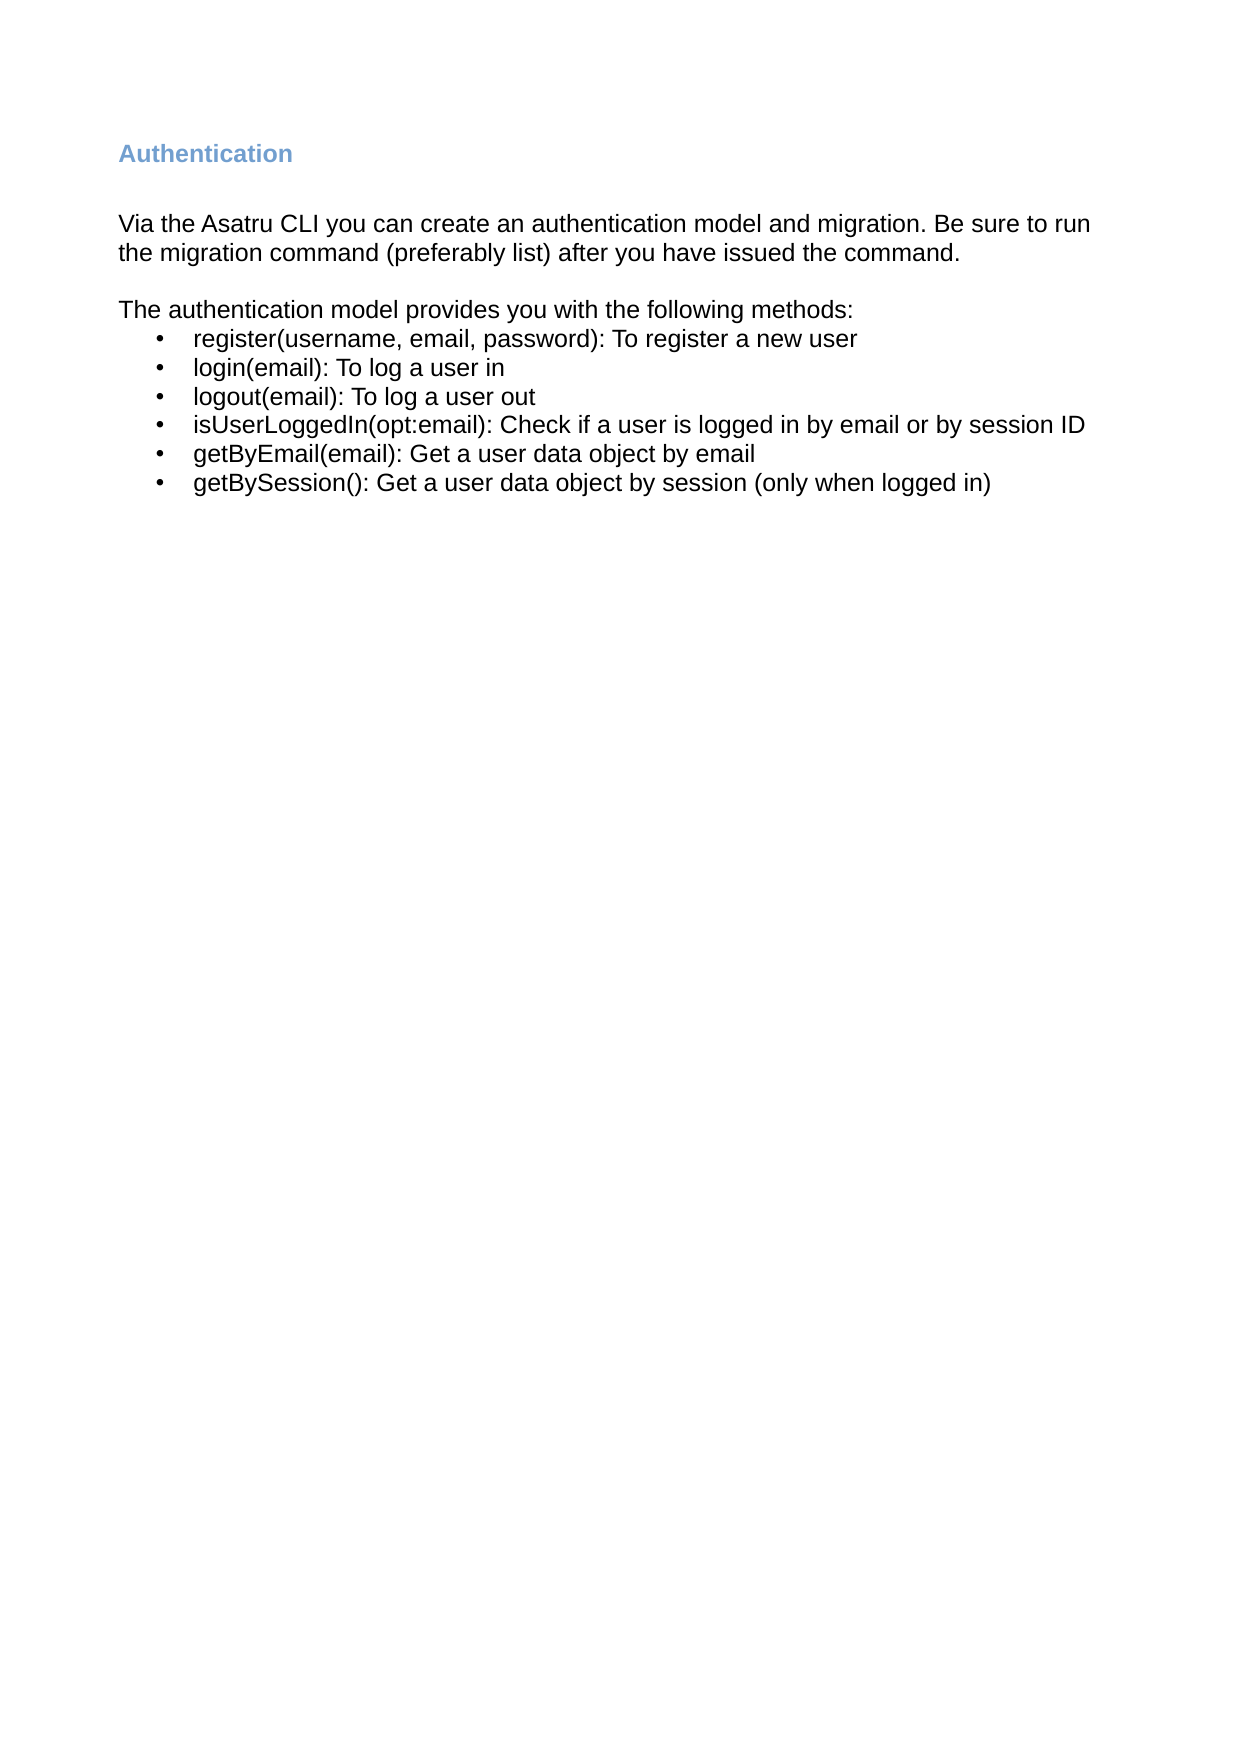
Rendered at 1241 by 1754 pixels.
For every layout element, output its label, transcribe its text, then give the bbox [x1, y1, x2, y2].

list getByEmail(email): Get a user data object by email [156, 439, 1122, 468]
list login(email): To log a user in [156, 353, 1122, 382]
list getBySession(): Get a user data object by session (only when logged in) [156, 468, 1122, 497]
subtitle Authentication [118, 139, 1122, 168]
text Via the Asatru CLI you can create an authentication model and migration. Be sure to run the migration command (preferably list) after you have issued the command. [118, 209, 1122, 266]
text The authentication model provides you with the following methods: [118, 295, 1122, 324]
list logout(email): To log a user out [156, 382, 1122, 411]
list register(username, email, password): To register a new user [156, 324, 1122, 353]
list isUserLoggedIn(opt:email): Check if a user is logged in by email or by session ID [156, 411, 1122, 439]
